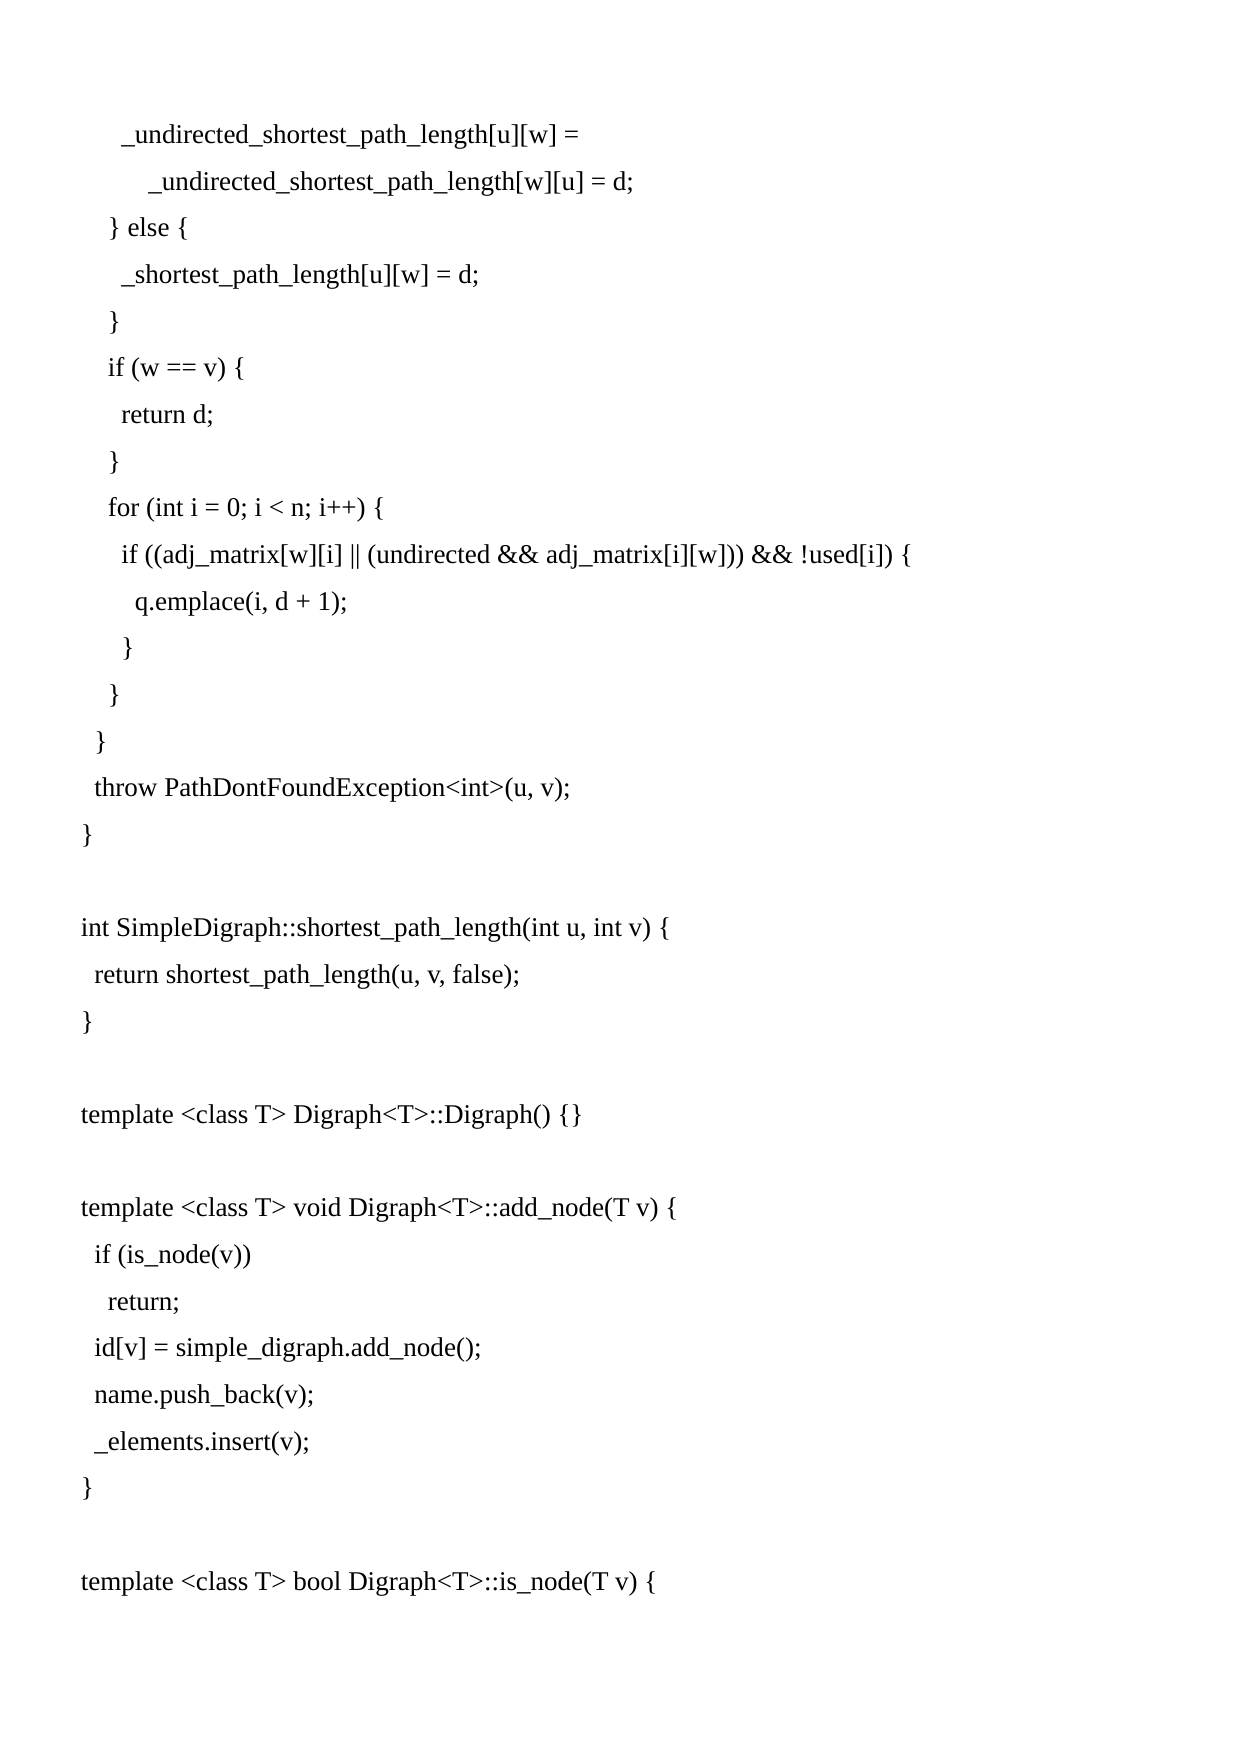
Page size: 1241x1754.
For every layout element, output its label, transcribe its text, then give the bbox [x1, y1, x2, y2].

list name.push_back(v); [81, 1378, 1122, 1409]
list } [81, 631, 1122, 663]
list } else { [81, 211, 1122, 243]
list for (int i = 0; i < n; i++) { [81, 491, 1122, 523]
list } [81, 445, 1122, 476]
list throw PathDontFoundException<int>(u, v); [81, 771, 1122, 803]
list } [81, 1471, 1122, 1503]
list if ((adj_matrix[w][i] || (undirected && adj_matrix[i][w])) && !used[i]) { [81, 538, 1122, 569]
list } [81, 725, 1122, 756]
list template <class T> void Digraph<T>::add_node(T v) { [81, 1191, 1122, 1223]
list return d; [81, 398, 1122, 429]
list q.emplace(i, d + 1); [81, 585, 1122, 616]
list int SimpleDigraph::shortest_path_length(int u, int v) { [81, 911, 1122, 943]
list _shortest_path_length[u][w] = d; [81, 258, 1122, 289]
list _elements.insert(v); [81, 1425, 1122, 1456]
list } [81, 1005, 1122, 1036]
list if (w == v) { [81, 351, 1122, 383]
list } [81, 305, 1122, 336]
list return shortest_path_length(u, v, false); [81, 958, 1122, 989]
list return; [81, 1285, 1122, 1316]
list template <class T> Digraph<T>::Digraph() {} [81, 1098, 1122, 1129]
list } [81, 678, 1122, 709]
list _undirected_shortest_path_length[u][w] = [81, 118, 1122, 149]
list _undirected_shortest_path_length[w][u] = d; [81, 165, 1122, 196]
list } [81, 818, 1122, 849]
list if (is_node(v)) [81, 1238, 1122, 1269]
list template <class T> bool Digraph<T>::is_node(T v) { [81, 1565, 1122, 1596]
list id[v] = simple_digraph.add_node(); [81, 1331, 1122, 1363]
